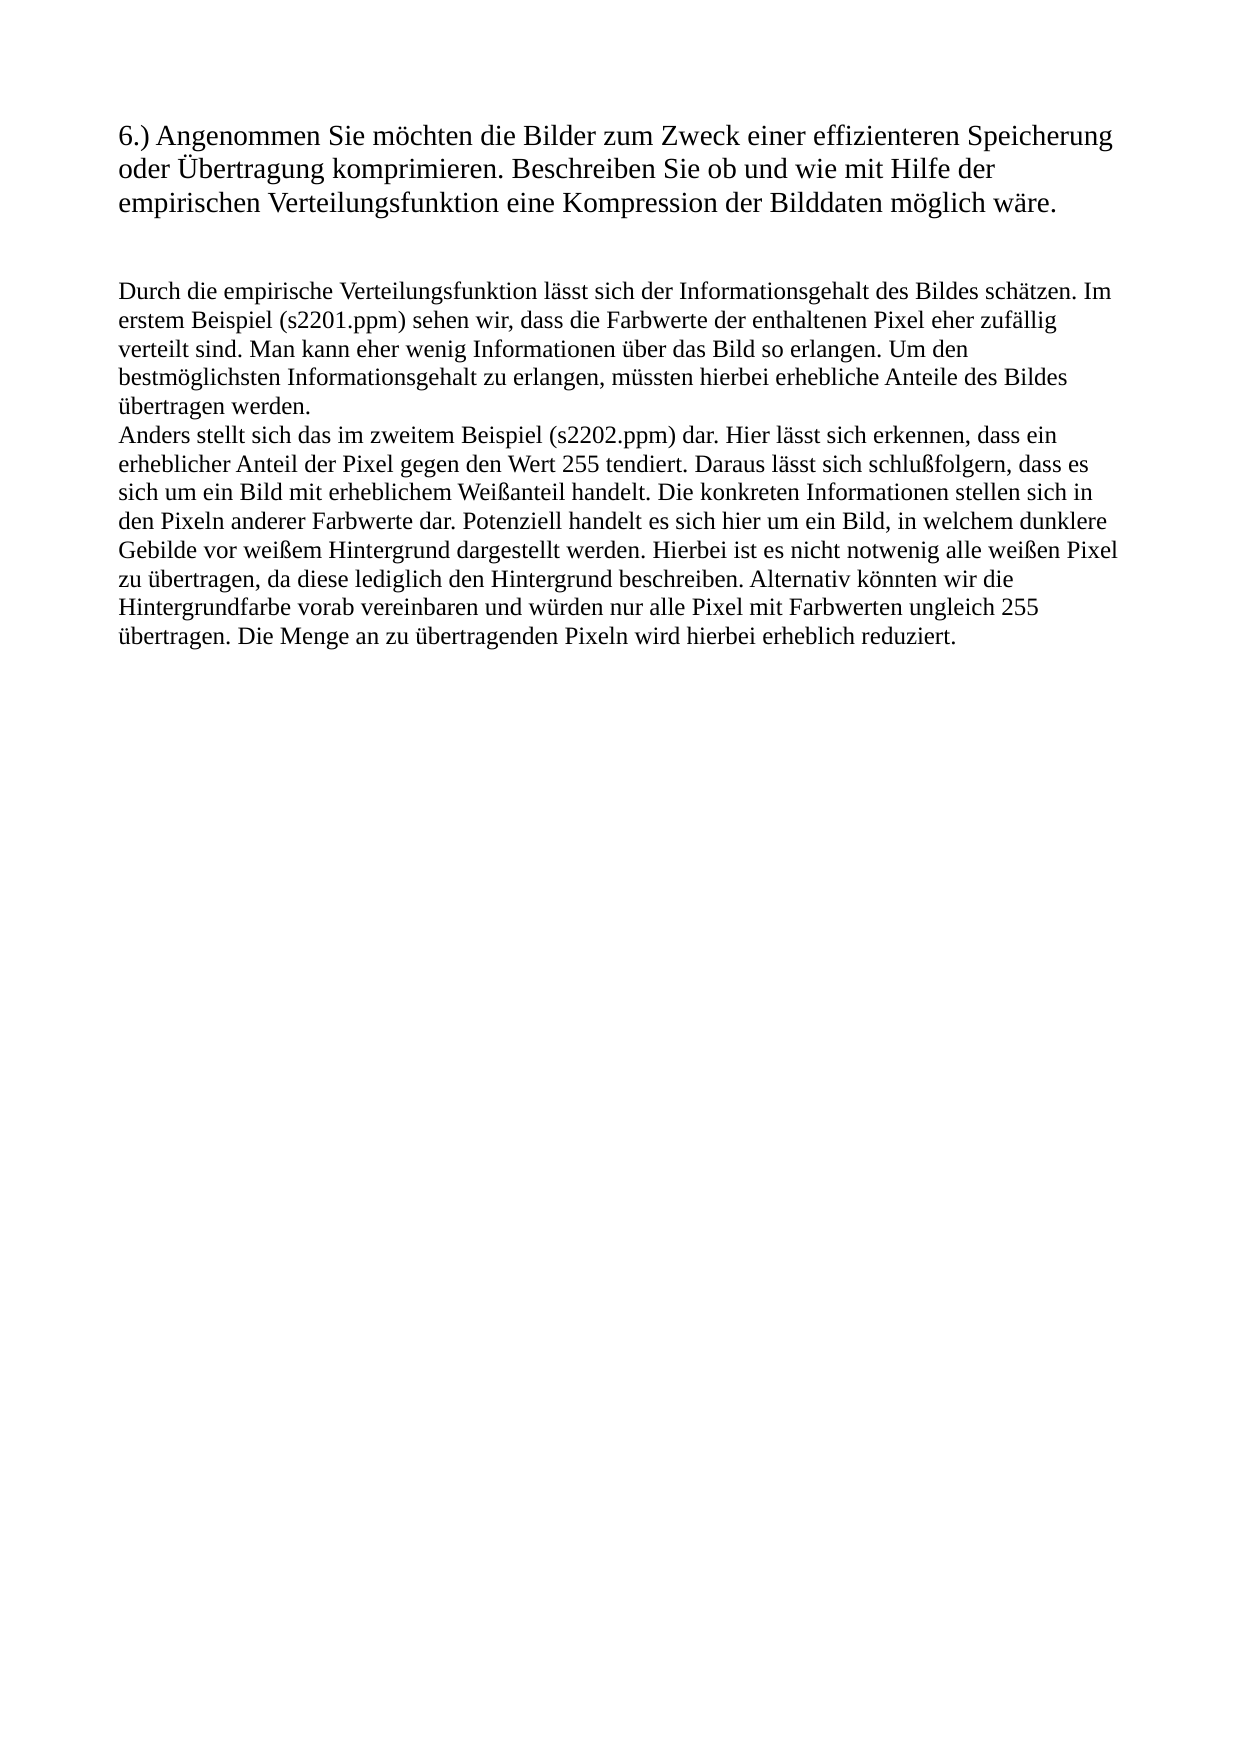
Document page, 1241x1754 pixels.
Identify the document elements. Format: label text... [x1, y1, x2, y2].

text 6.) Angenommen Sie möchten die Bilder zum Zweck einer effizienteren Speicherung oder Übertragung komprimieren. Beschreiben Sie ob und wie mit Hilfe der empirischen Verteilungsfunktion eine Kompression der Bilddaten möglich wäre. [118, 118, 1122, 219]
text Anders stellt sich das im zweitem Beispiel (s2202.ppm) dar. Hier lässt sich erkennen, dass ein erheblicher Anteil der Pixel gegen den Wert 255 tendiert. Daraus lässt sich schlußfolgern, dass es sich um ein Bild mit erheblichem Weißanteil handelt. Die konkreten Informationen stellen sich in den Pixeln anderer Farbwerte dar. Potenziell handelt es sich hier um ein Bild, in welchem dunklere Gebilde vor weißem Hintergrund dargestellt werden. Hierbei ist es nicht notwenig alle weißen Pixel zu übertragen, da diese lediglich den Hintergrund beschreiben. Alternativ könnten wir die Hintergrundfarbe vorab vereinbaren und würden nur alle Pixel mit Farbwerten ungleich 255 übertragen. Die Menge an zu übertragenden Pixeln wird hierbei erheblich reduziert. [118, 420, 1122, 650]
text Durch die empirische Verteilungsfunktion lässt sich der Informationsgehalt des Bildes schätzen. Im erstem Beispiel (s2201.ppm) sehen wir, dass die Farbwerte der enthaltenen Pixel eher zufällig verteilt sind. Man kann eher wenig Informationen über das Bild so erlangen. Um den bestmöglichsten Informationsgehalt zu erlangen, müssten hierbei erhebliche Anteile des Bildes übertragen werden. [118, 276, 1122, 420]
